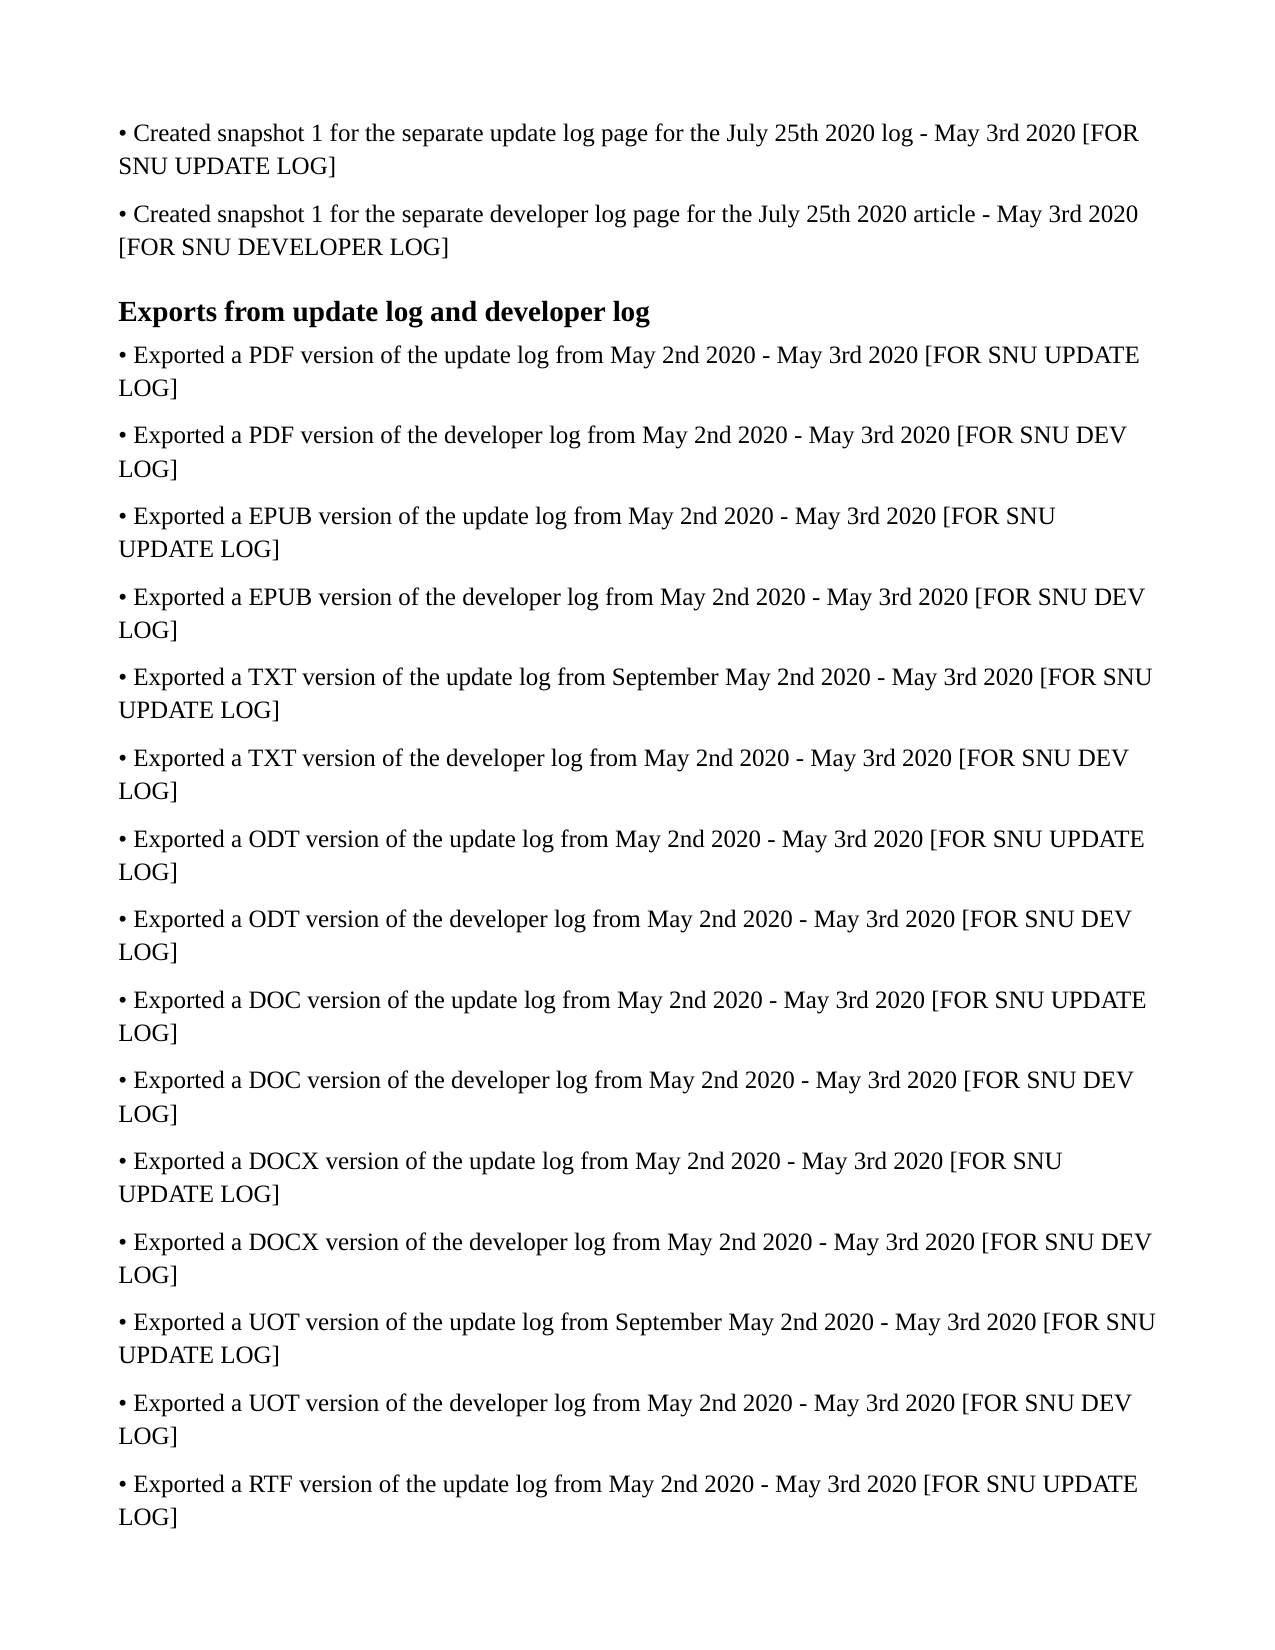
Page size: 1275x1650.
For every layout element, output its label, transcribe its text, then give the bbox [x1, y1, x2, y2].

text • Created snapshot 1 for the separate developer log page for the July 25th 2020 article - May 3rd 2020 [FOR SNU DEVELOPER LOG] [118, 199, 1157, 261]
text • Exported a TXT version of the update log from September May 2nd 2020 - May 3rd 2020 [FOR SNU UPDATE LOG] [118, 662, 1157, 724]
text • Exported a DOCX version of the developer log from May 2nd 2020 - May 3rd 2020 [FOR SNU DEV LOG] [118, 1227, 1157, 1289]
text • Exported a DOC version of the developer log from May 2nd 2020 - May 3rd 2020 [FOR SNU DEV LOG] [118, 1066, 1157, 1127]
text • Exported a UOT version of the developer log from May 2nd 2020 - May 3rd 2020 [FOR SNU DEV LOG] [118, 1388, 1157, 1450]
text • Exported a TXT version of the developer log from May 2nd 2020 - May 3rd 2020 [FOR SNU DEV LOG] [118, 743, 1157, 805]
text • Created snapshot 1 for the separate update log page for the July 25th 2020 log - May 3rd 2020 [FOR SNU UPDATE LOG] [118, 118, 1157, 180]
text • Exported a EPUB version of the developer log from May 2nd 2020 - May 3rd 2020 [FOR SNU DEV LOG] [118, 582, 1157, 644]
text • Exported a UOT version of the update log from September May 2nd 2020 - May 3rd 2020 [FOR SNU UPDATE LOG] [118, 1307, 1157, 1369]
text • Exported a PDF version of the update log from May 2nd 2020 - May 3rd 2020 [FOR SNU UPDATE LOG] [118, 340, 1157, 402]
text • Exported a ODT version of the update log from May 2nd 2020 - May 3rd 2020 [FOR SNU UPDATE LOG] [118, 824, 1157, 886]
subtitle Exports from update log and developer log [118, 294, 1157, 327]
text • Exported a ODT version of the developer log from May 2nd 2020 - May 3rd 2020 [FOR SNU DEV LOG] [118, 904, 1157, 966]
text • Exported a DOCX version of the update log from May 2nd 2020 - May 3rd 2020 [FOR SNU UPDATE LOG] [118, 1146, 1157, 1208]
text • Exported a PDF version of the developer log from May 2nd 2020 - May 3rd 2020 [FOR SNU DEV LOG] [118, 421, 1157, 482]
text • Exported a RTF version of the update log from May 2nd 2020 - May 3rd 2020 [FOR SNU UPDATE LOG] [118, 1469, 1157, 1531]
text • Exported a DOC version of the update log from May 2nd 2020 - May 3rd 2020 [FOR SNU UPDATE LOG] [118, 985, 1157, 1047]
text • Exported a EPUB version of the update log from May 2nd 2020 - May 3rd 2020 [FOR SNU UPDATE LOG] [118, 501, 1157, 563]
